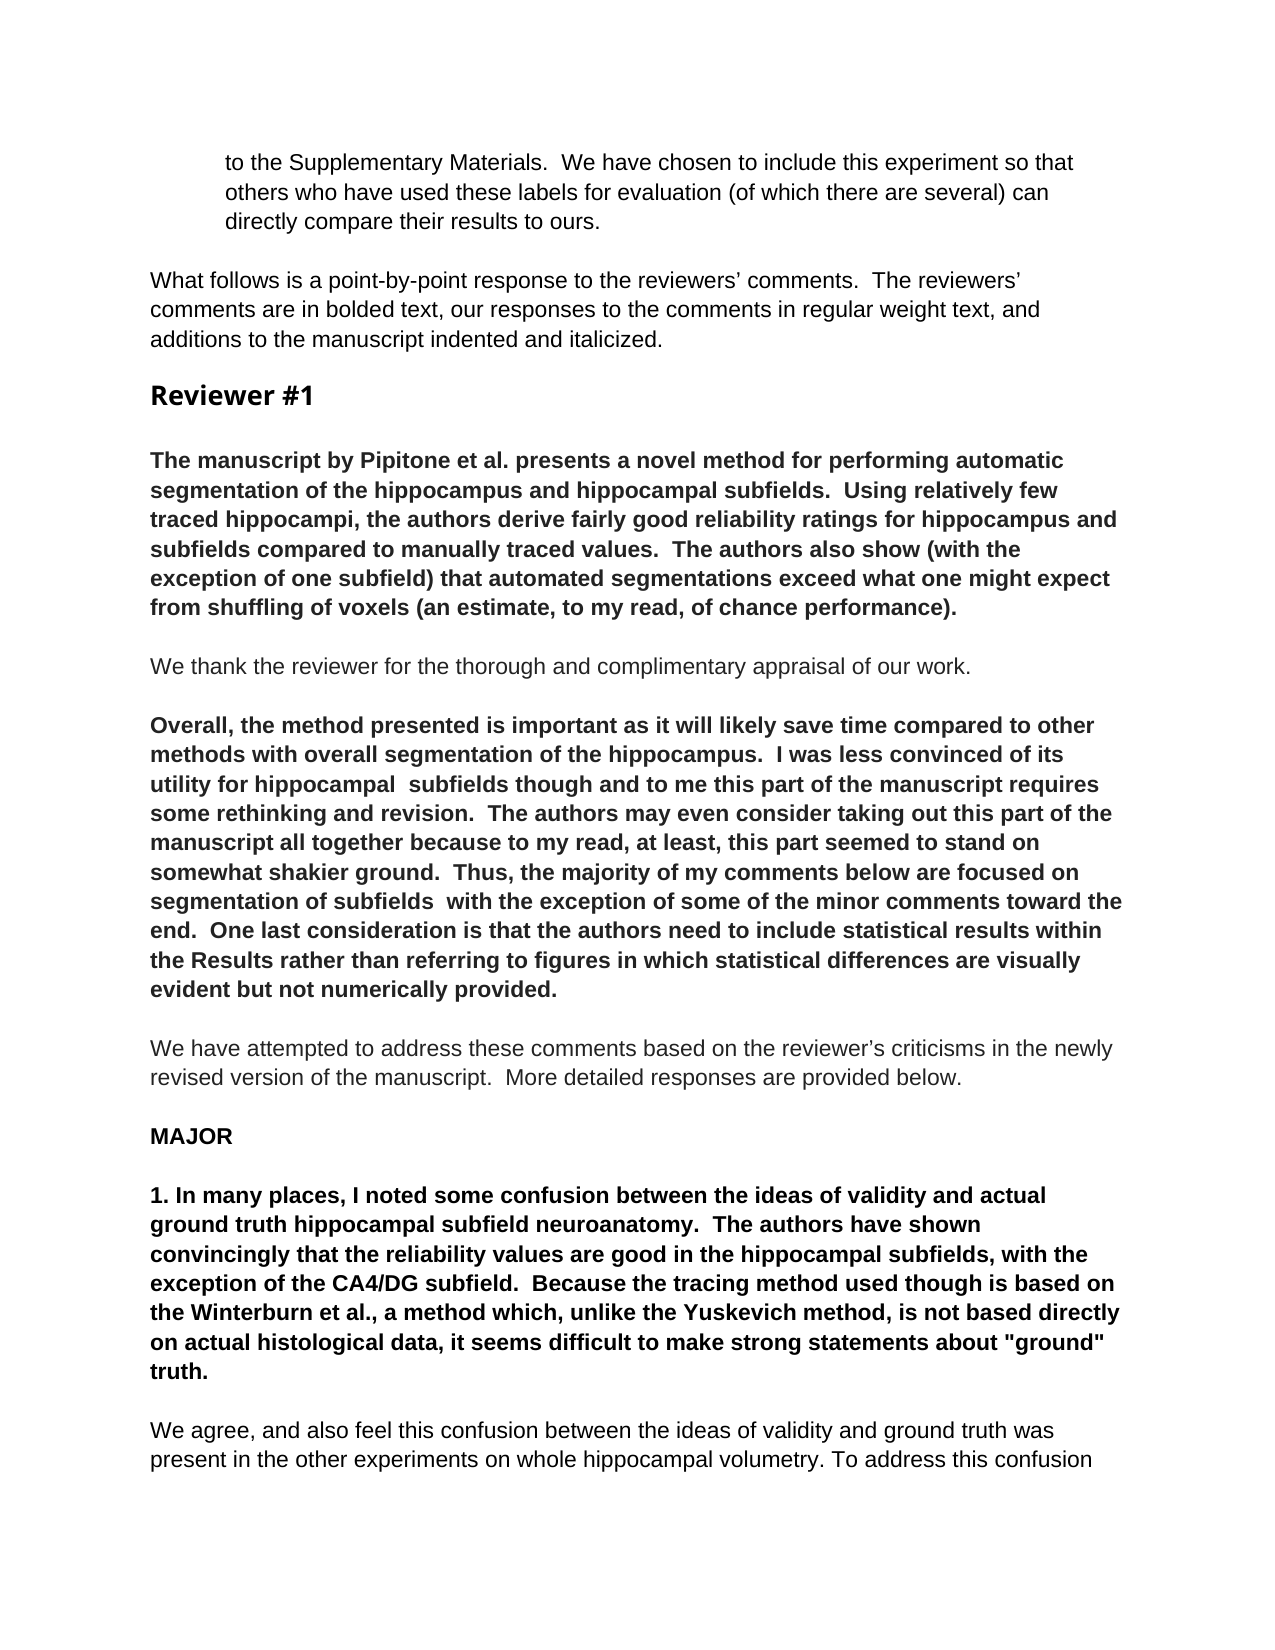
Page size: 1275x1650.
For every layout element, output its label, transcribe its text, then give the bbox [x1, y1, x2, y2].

text We have attempted to address these comments based on the reviewer’s criticisms in the newly revised version of the manuscript. More detailed responses are provided below. [150, 1036, 1125, 1091]
text We agree, and also feel this confusion between the ideas of validity and ground truth was present in the other experiments on whole hippocampal volumetry. To address this confusion [150, 1418, 1125, 1473]
text What follows is a point-by-point response to the reviewers’ comments. The reviewers’ comments are in bolded text, our responses to the comments in regular weight text, and additions to the manuscript indented and italicized. [150, 267, 1125, 352]
text Overall, the method presented is important as it will likely save time compared to other methods with overall segmentation of the hippocampus. I was less convinced of its utility for hippocampal subfields though and to me this part of the manuscript requires some rethinking and revision. The authors may even consider taking out this part of the manuscript all together because to my read, at least, this part seemed to stand on somewhat shakier ground. Thus, the majority of my comments below are focused on segmentation of subfields with the exception of some of the minor comments toward the end. One last consideration is that the authors need to include statistical results within the Results rather than referring to figures in which statistical differences are visually evident but not numerically provided. [150, 713, 1125, 1003]
text 1. In many places, I noted some confusion between the ideas of validity and actual ground truth hippocampal subfield neuroanatomy. The authors have shown convincingly that the reliability values are good in the hippocampal subfields, with the exception of the CA4/DG subfield. Because the tracing method used though is based on the Winterburn et al., a method which, unlike the Yuskevich method, is not based directly on actual histological data, it seems difficult to make strong statements about "ground" truth. [150, 1183, 1125, 1384]
text to the Supplementary Materials. We have chosen to include this experiment so that others who have used these labels for evaluation (of which there are several) can directly compare their results to ours. [225, 150, 1125, 234]
text We thank the reviewer for the thorough and complimentary appraisal of our work. [150, 654, 1125, 679]
subtitle Reviewer #1 [150, 376, 1125, 413]
text MAJOR [150, 1124, 1125, 1149]
text The manuscript by Pipitone et al. presents a novel method for performing automatic segmentation of the hippocampus and hippocampal subfields. Using relatively few traced hippocampi, the authors derive fairly good reliability ratings for hippocampus and subfields compared to manually traced values. The authors also show (with the exception of one subfield) that automated segmentations exceed what one might expect from shuffling of voxels (an estimate, to my read, of chance performance). [150, 448, 1125, 621]
